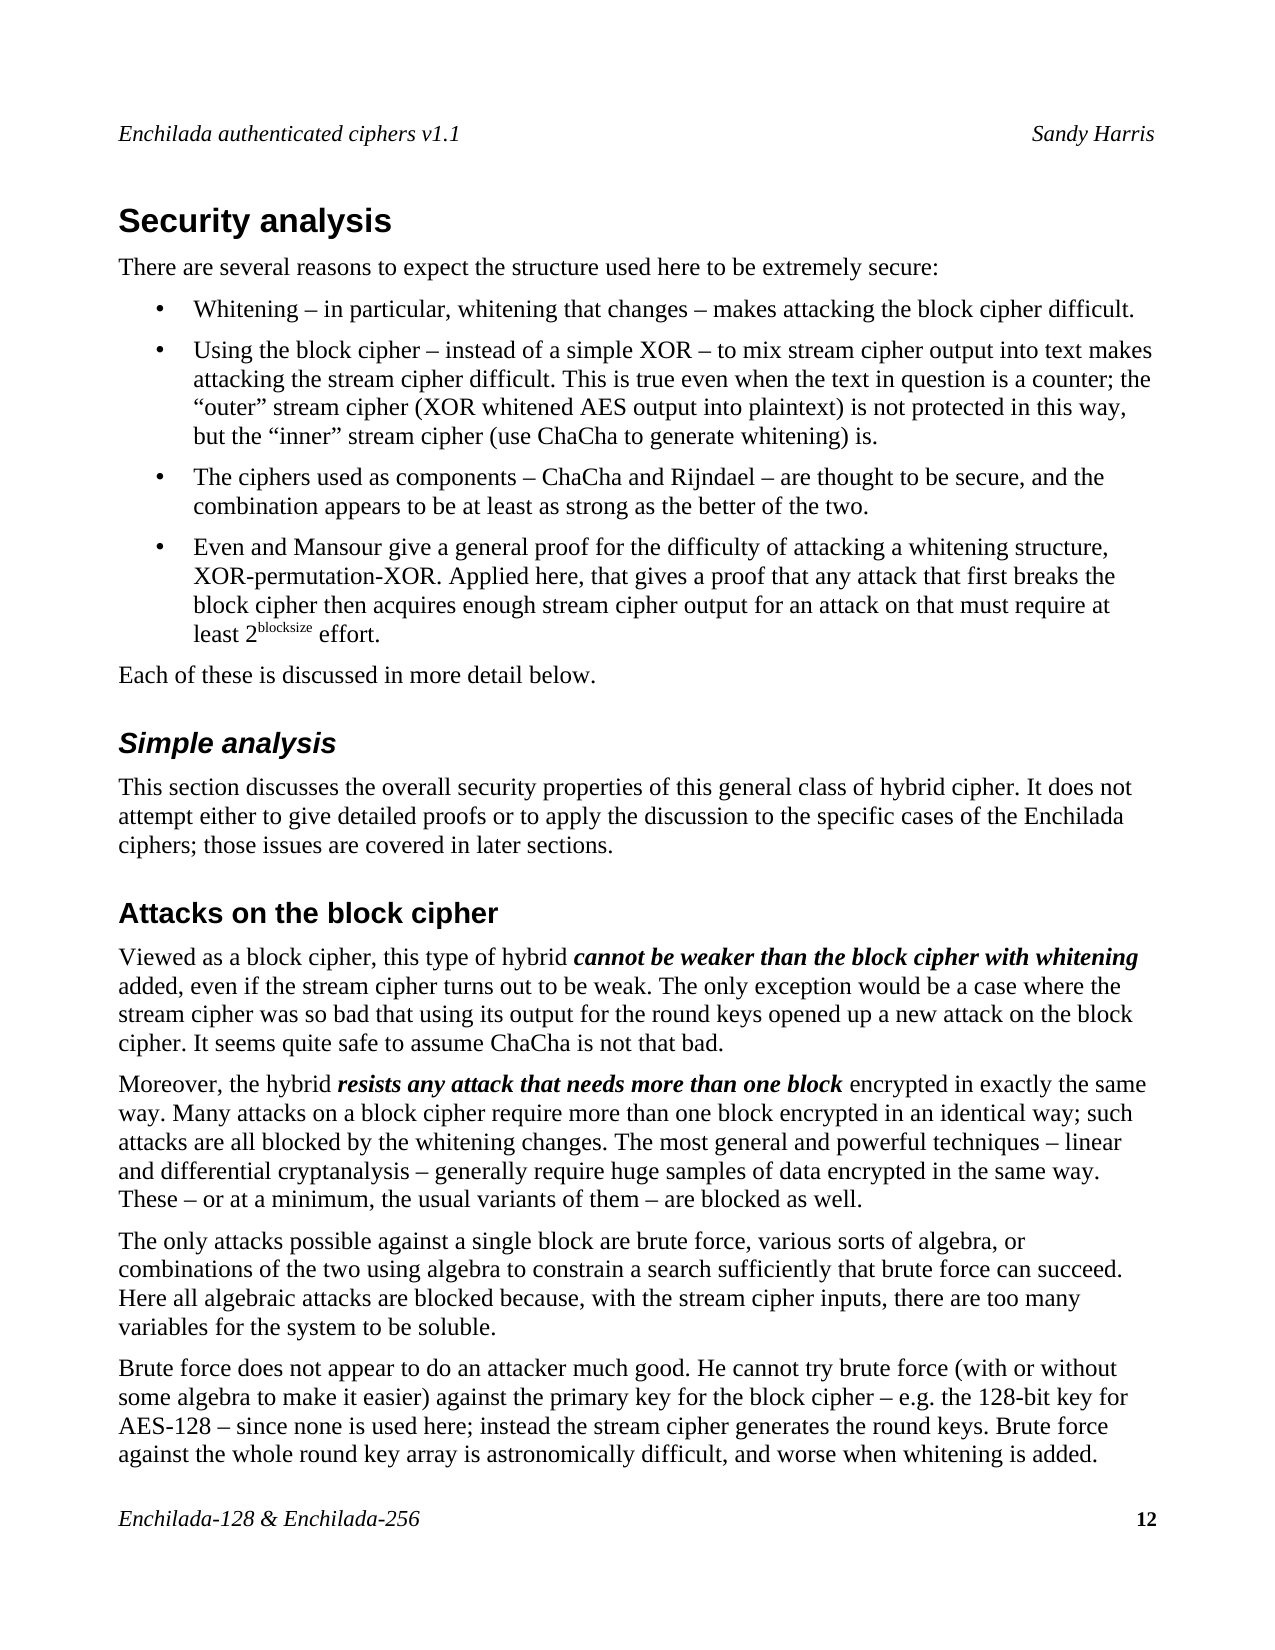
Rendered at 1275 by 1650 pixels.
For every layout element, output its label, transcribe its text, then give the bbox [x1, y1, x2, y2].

subtitle Simple analysis [118, 726, 1157, 760]
text The only attacks possible against a single block are brute force, various sorts of algebra, or combinations of the two using algebra to constrain a search sufficiently that brute force can succeed. Here all algebraic attacks are blocked because, with the stream cipher inputs, there are too many variables for the system to be soluble. [118, 1226, 1157, 1341]
text Each of these is discussed in more detail below. [118, 660, 1157, 689]
text Brute force does not appear to do an attacker much good. He cannot try brute force (with or without some algebra to make it easier) against the primary key for the block cipher – e.g. the 128-bit key for AES-128 – since none is used here; instead the stream cipher generates the round keys. Brute force against the whole round key array is astronomically difficult, and worse when whitening is added. [118, 1353, 1157, 1468]
list Using the block cipher – instead of a simple XOR – to mix stream cipher output into text makes attacking the stream cipher difficult. This is true even when the text in question is a counter; the “outer” stream cipher (XOR whitened AES output into plaintext) is not protected in this way, but the “inner” stream cipher (use ChaCha to generate whitening) is. [156, 335, 1157, 450]
text Viewed as a block cipher, this type of hybrid cannot be weaker than the block cipher with whitening added, even if the stream cipher turns out to be weak. The only exception would be a case where the stream cipher was so bad that using its output for the round keys opened up a new attack on the block cipher. It seems quite safe to assume ChaCha is not that bad. [118, 942, 1157, 1057]
list The ciphers used as components – ChaCha and Rijndael – are thought to be secure, and the combination appears to be at least as strong as the better of the two. [156, 462, 1157, 520]
subtitle Attacks on the block cipher [118, 896, 1157, 929]
text Moreover, the hybrid resists any attack that needs more than one block encrypted in exactly the same way. Many attacks on a block cipher require more than one block encrypted in an identical way; such attacks are all blocked by the whitening changes. The most general and powerful techniques – linear and differential cryptanalysis – generally require huge samples of data encrypted in the same way. These – or at a minimum, the usual variants of them – are blocked as well. [118, 1069, 1157, 1213]
text There are several reasons to expect the structure used here to be extremely secure: [118, 252, 1157, 281]
text This section discusses the overall security properties of this general class of hybrid cipher. It does not attempt either to give detailed proofs or to apply the discussion to the specific cases of the Enchilada ciphers; those issues are covered in later sections. [118, 772, 1157, 858]
list Even and Mansour give a general proof for the difficulty of attacking a whitening structure, XOR-permutation-XOR. Applied here, that gives a proof that any attack that first breaks the block cipher then acquires enough stream cipher output for an attack on that must require at least 2blocksize effort. [156, 532, 1157, 647]
list Whitening – in particular, whitening that changes – makes attacking the block cipher difficult. [156, 294, 1157, 322]
